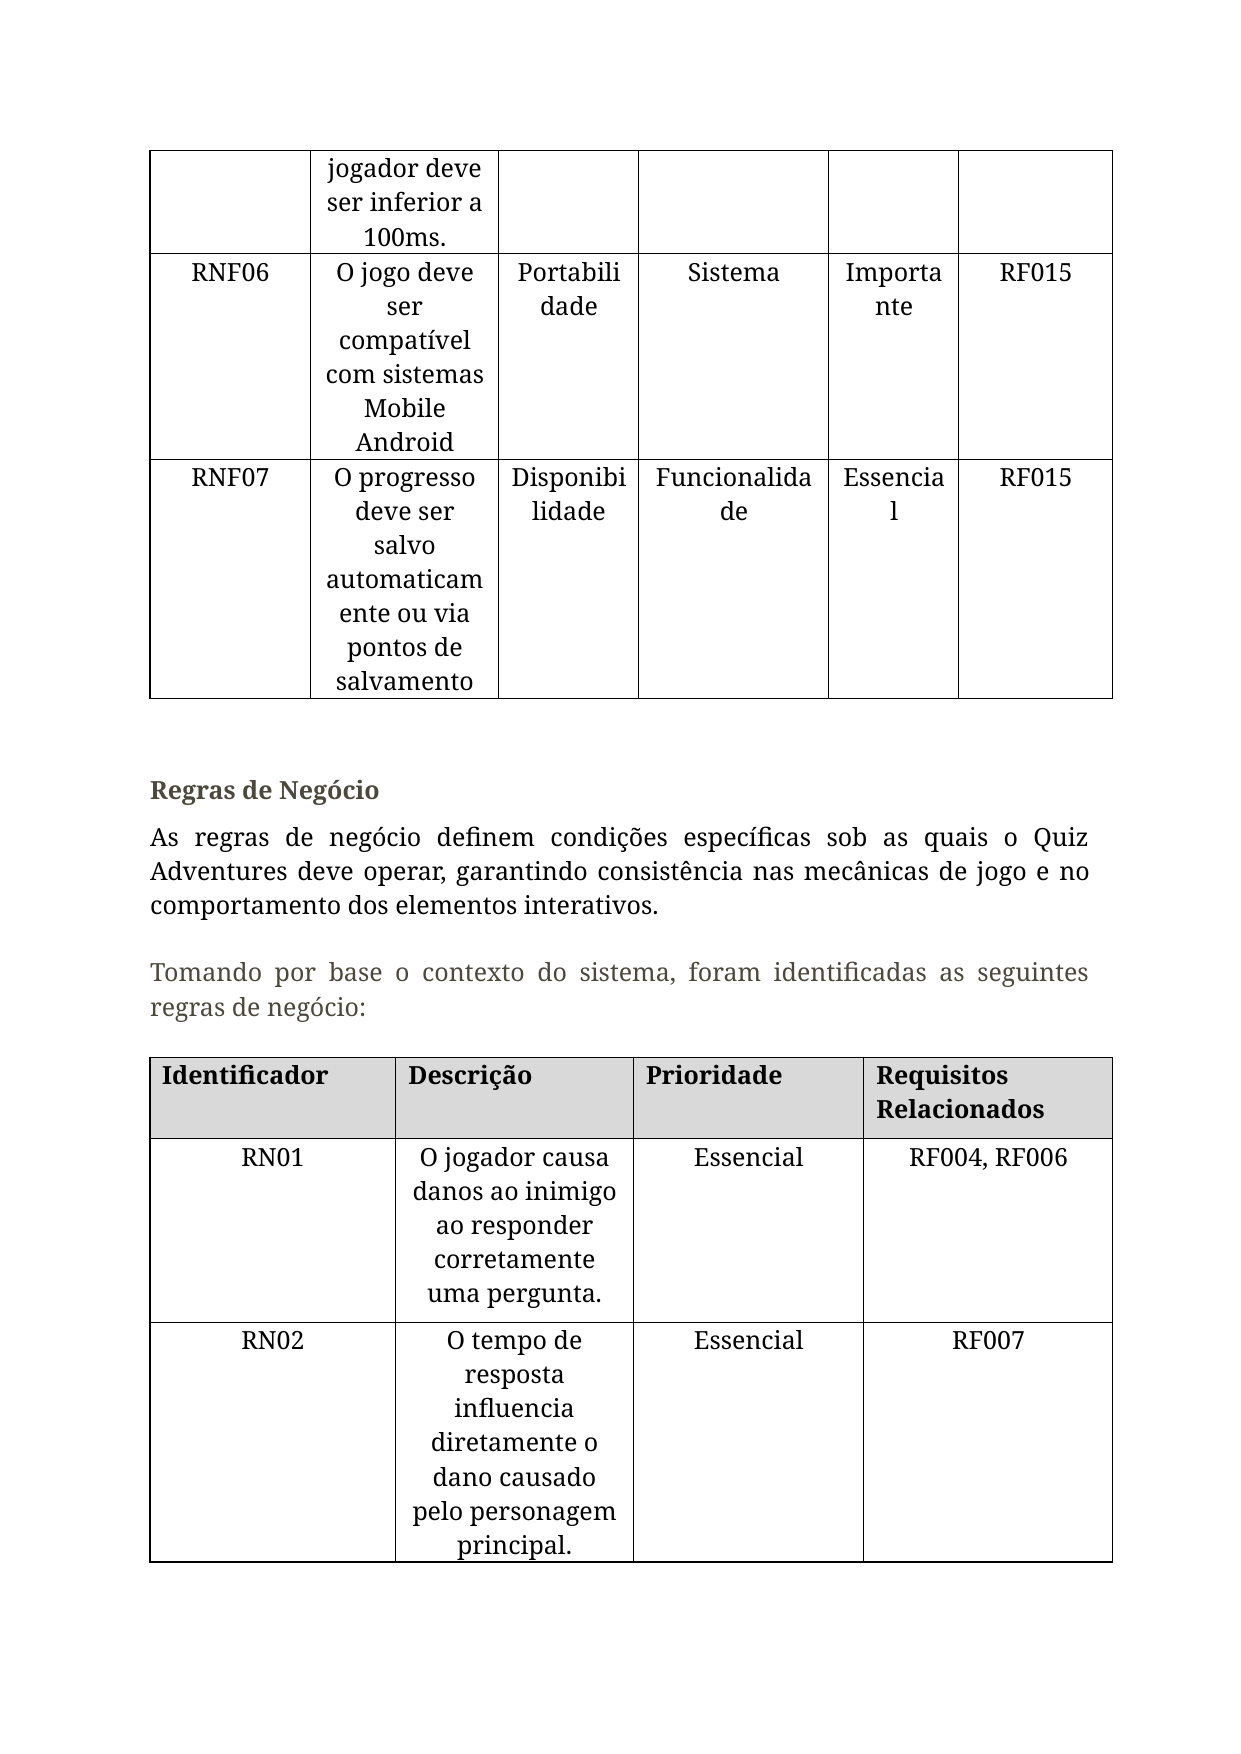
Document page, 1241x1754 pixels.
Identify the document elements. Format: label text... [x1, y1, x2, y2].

table_cell O jogador causa danos ao inimigo ao responder corretamente uma pergunta. [396, 1139, 633, 1322]
table_header Descrição [396, 1058, 633, 1138]
table_cell RF004, RF006 [864, 1139, 1112, 1322]
table_cell Portabilidade [499, 254, 638, 459]
table_cell Funcionalidade [639, 460, 828, 698]
table_cell [151, 151, 310, 253]
table_cell RNF07 [151, 460, 310, 698]
table_cell RF015 [959, 254, 1112, 459]
text As regras de negócio definem condições específicas sob as quais o Quiz Adventures deve operar, garantindo consistência nas mecânicas de jogo e no comportamento dos elementos interativos. [150, 819, 1090, 922]
table_cell O tempo de resposta influencia diretamente o dano causado pelo personagem principal. [396, 1323, 633, 1561]
table_header Requisitos Relacionados [864, 1058, 1112, 1138]
table_cell [959, 151, 1112, 253]
table_cell RN01 [151, 1139, 395, 1322]
table_cell Essencial [634, 1139, 863, 1322]
table_cell RF007 [864, 1323, 1112, 1561]
table_cell O jogo deve ser compatível com sistemas Mobile Android [311, 254, 498, 459]
table_cell Sistema [639, 254, 828, 459]
table_header Prioridade [634, 1058, 863, 1138]
text Regras de Negócio [150, 773, 1090, 807]
table_cell O progresso deve ser salvo automaticamente ou via pontos de salvamento [311, 460, 498, 698]
table_cell RNF06 [151, 254, 310, 459]
table_cell RN02 [151, 1323, 395, 1561]
table_cell [499, 151, 638, 253]
table_header Identificador [151, 1058, 395, 1138]
text Tomando por base o contexto do sistema, foram identificadas as seguintes regras de negócio: [150, 955, 1090, 1023]
table_cell RF015 [959, 460, 1112, 698]
table_cell Importante [829, 254, 958, 459]
table_cell [829, 151, 958, 253]
table_cell [639, 151, 828, 253]
table_cell Disponibilidade [499, 460, 638, 698]
table_cell Essencial [829, 460, 958, 698]
table_cell Essencial [634, 1323, 863, 1561]
table_cell jogador deve ser inferior a 100ms. [311, 151, 498, 253]
